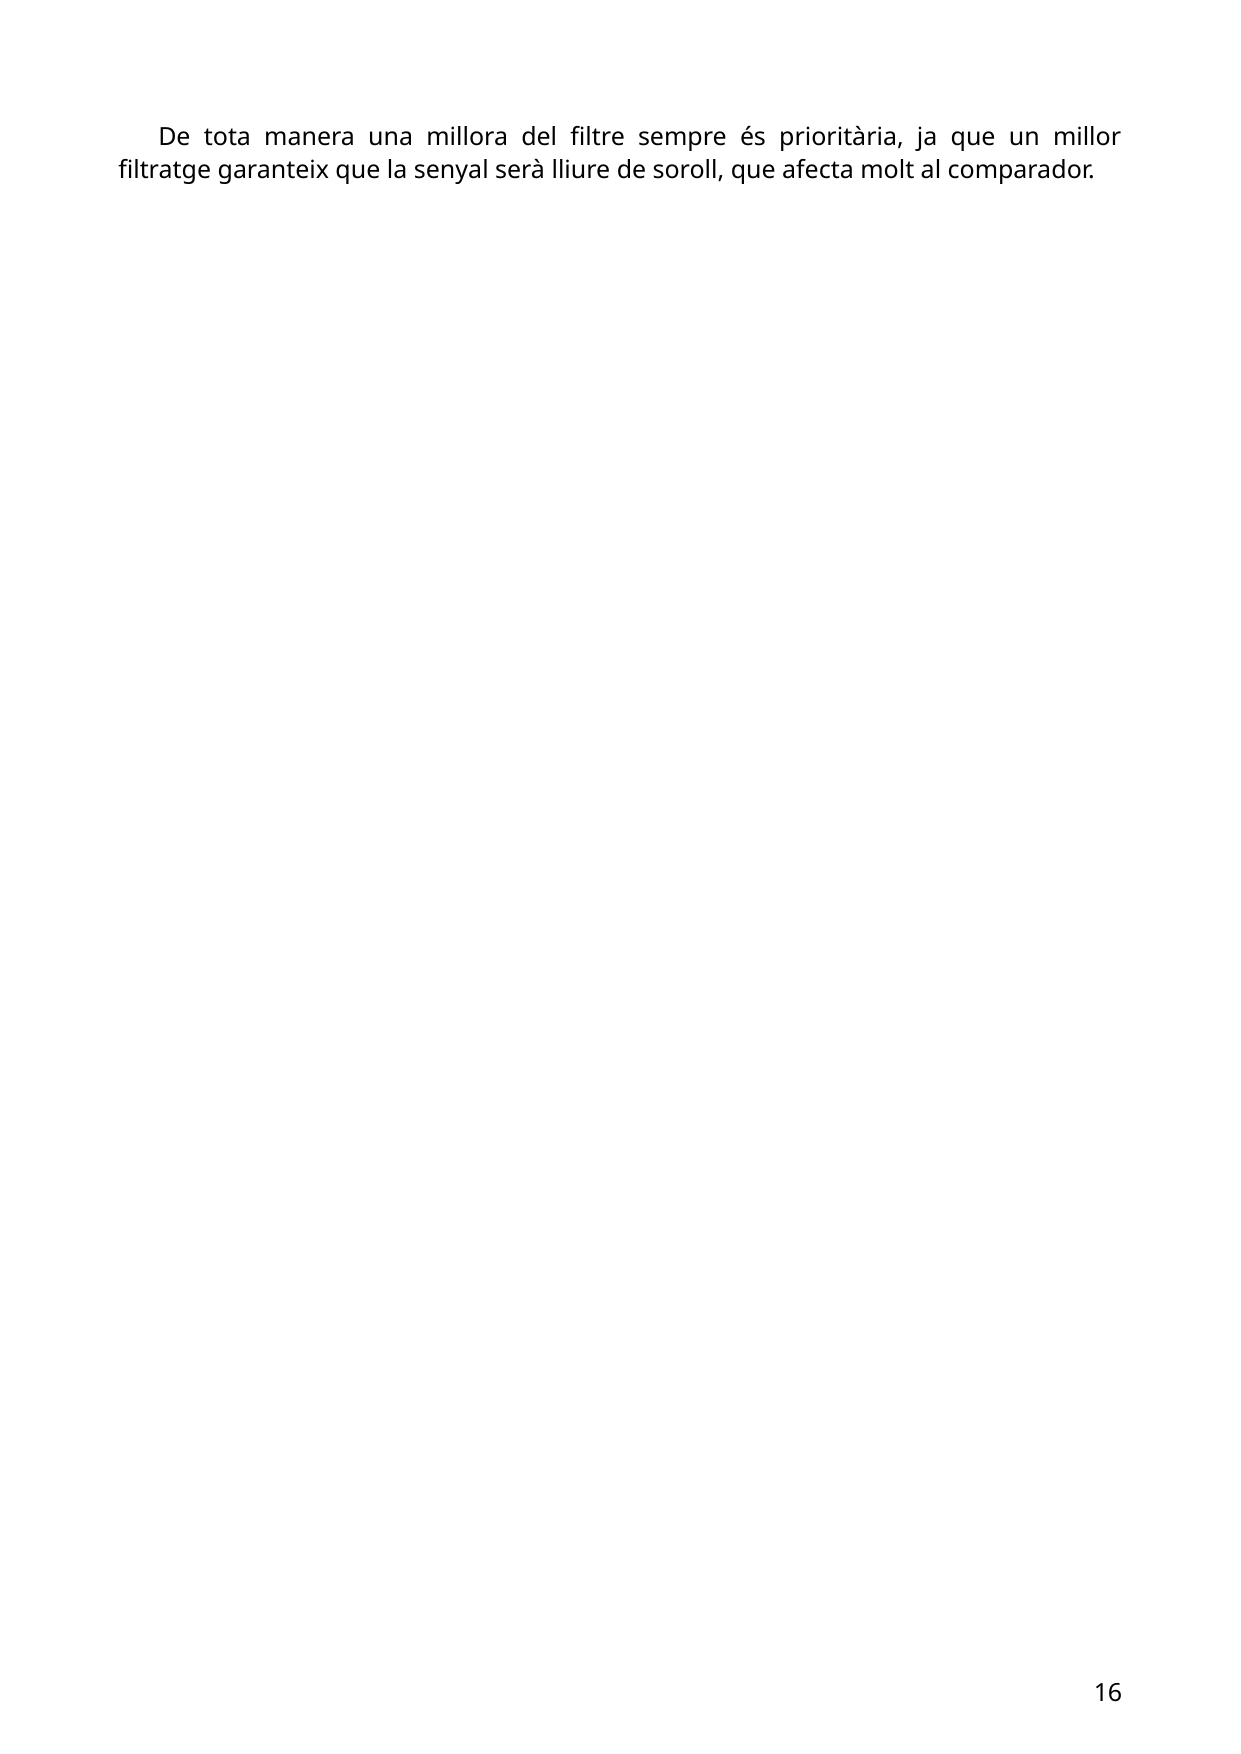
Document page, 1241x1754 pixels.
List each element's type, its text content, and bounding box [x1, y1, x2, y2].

text De tota manera una millora del filtre sempre és prioritària, ja que un millor filtratge garanteix que la senyal serà lliure de soroll, que afecta molt al comparador. [118, 118, 1122, 186]
